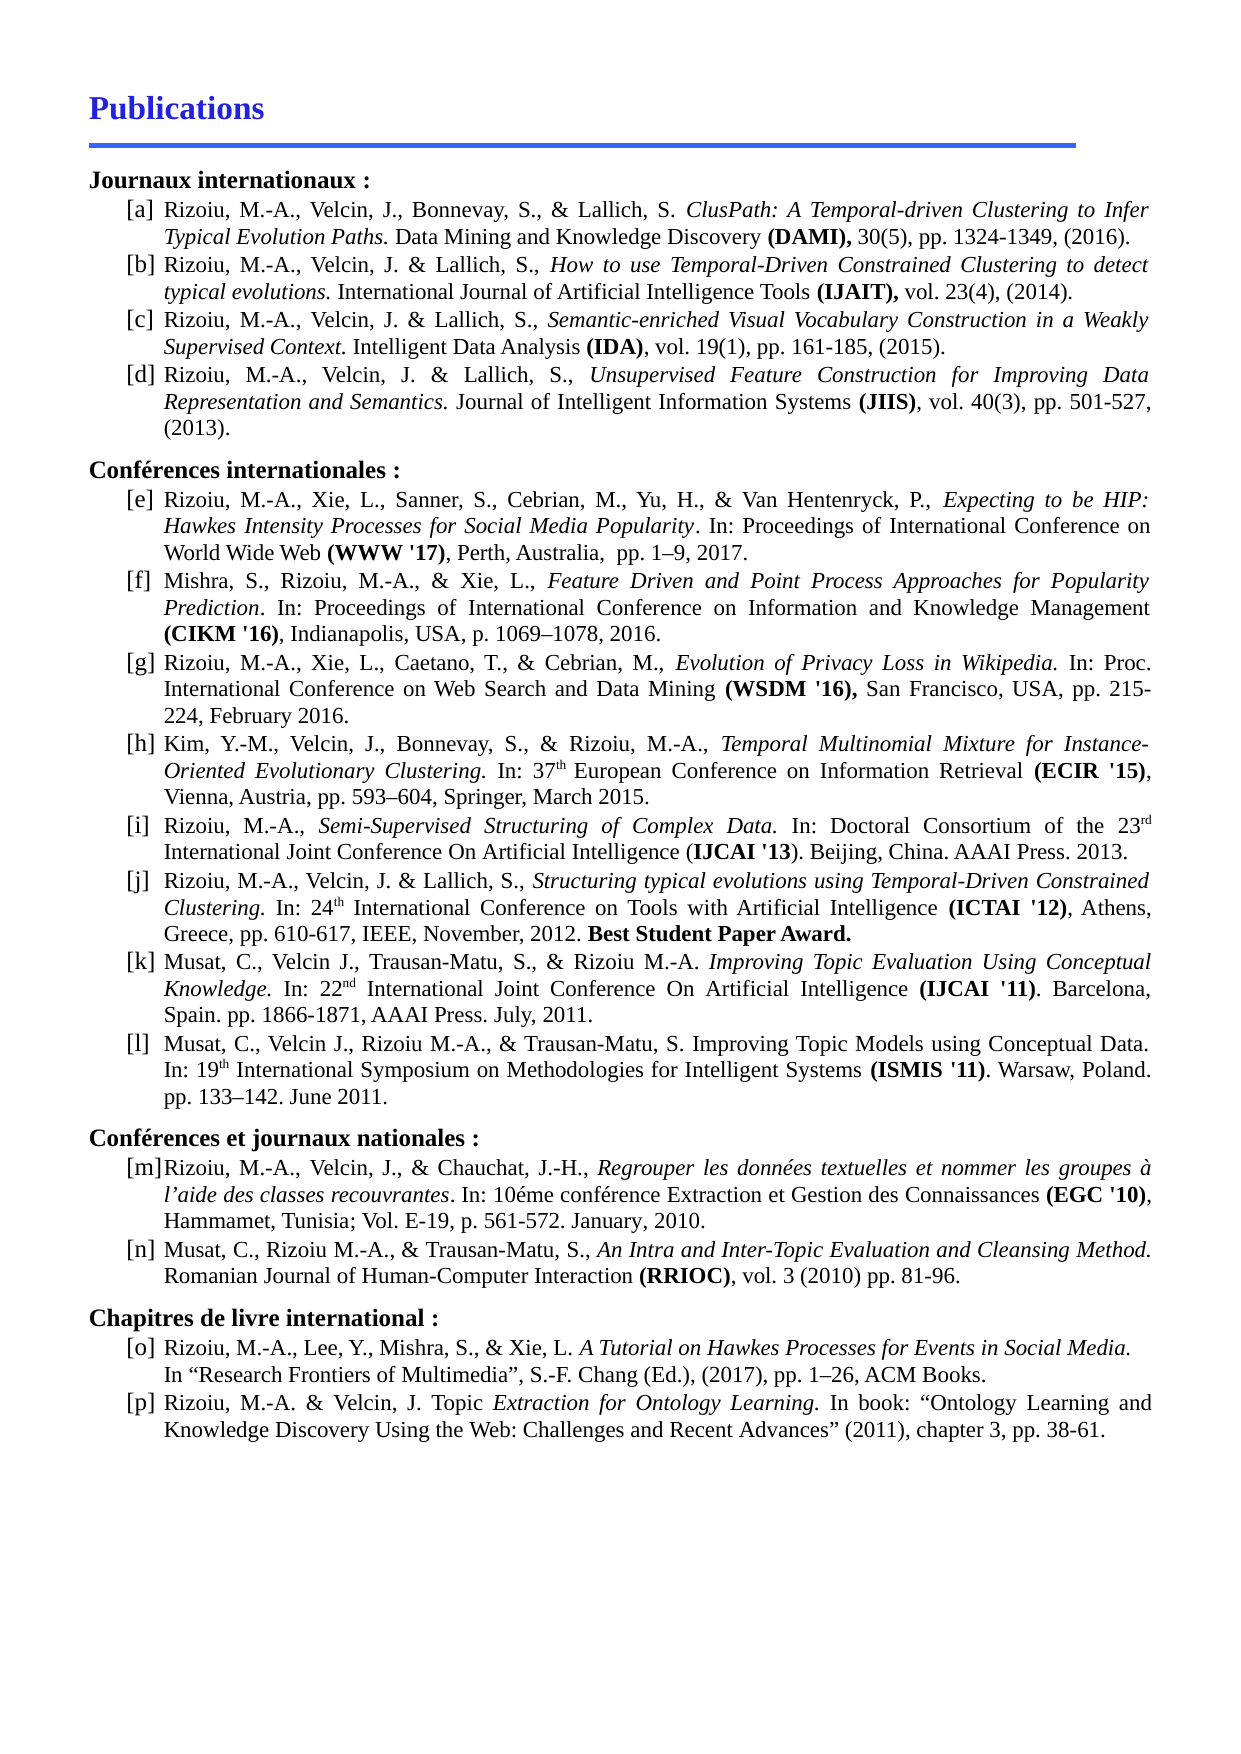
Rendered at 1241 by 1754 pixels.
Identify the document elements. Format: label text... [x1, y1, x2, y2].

list Rizoiu, M.-A., Velcin, J., & Chauchat, J.-H., Regrouper les données textuelles et nommer les groupes à l’aide des classes recouvrantes. In: 10éme conférence Extraction et Gestion des Connaissances (EGC '10), Hammamet, Tunisia; Vol. E-19, p. 561-572. January, 2010. [126, 1152, 1152, 1234]
list Musat, C., Velcin J., Rizoiu M.-A., & Trausan-Matu, S. Improving Topic Models using Conceptual Data. In: 19th International Symposium on Methodologies for Intelligent Systems (ISMIS '11). Warsaw, Poland. pp. 133–142. June 2011. [126, 1028, 1152, 1109]
text Chapitres de livre international : [88, 1303, 1152, 1332]
list Musat, C., Velcin J., Trausan-Matu, S., & Rizoiu M.-A. Improving Topic Evaluation Using Conceptual Knowledge. In: 22nd International Joint Conference On Artificial Intelligence (IJCAI '11). Barcelona, Spain. pp. 1866-1871, AAAI Press. July, 2011. [126, 946, 1152, 1028]
text Conférences et journaux nationales : [88, 1123, 1152, 1152]
text Publications [88, 88, 1152, 127]
list Mishra, S., Rizoiu, M.-A., & Xie, L., Feature Driven and Point Process Approaches for Popularity Prediction. In: Proceedings of International Conference on Information and Knowledge Management (CIKM '16), Indianapolis, USA, p. 1069–1078, 2016. [126, 565, 1152, 647]
list Rizoiu, M.-A., Velcin, J. & Lallich, S., Semantic-enriched Visual Vocabulary Construction in a Weakly Supervised Context. Intelligent Data Analysis (IDA), vol. 19(1), pp. 161-185, (2015). [126, 304, 1152, 359]
list Rizoiu, M.-A., Velcin, J. & Lallich, S., Structuring typical evolutions using Temporal-Driven Constrained Clustering. In: 24th International Conference on Tools with Artificial Intelligence (ICTAI '12), Athens, Greece, pp. 610-617, IEEE, November, 2012. Best Student Paper Award. [126, 865, 1152, 946]
list Rizoiu, M.-A. & Velcin, J. Topic Extraction for Ontology Learning. In book: “Ontology Learning and Knowledge Discovery Using the Web: Challenges and Recent Advances” (2011), chapter 3, pp. 38-61. [126, 1387, 1152, 1442]
list Rizoiu, M.-A., Velcin, J. & Lallich, S., Unsupervised Feature Construction for Improving Data Representation and Semantics. Journal of Intelligent Information Systems (JIIS), vol. 40(3), pp. 501-527, (2013). [126, 359, 1152, 441]
text Journaux internationaux : [88, 165, 1152, 194]
list Rizoiu, M.-A., Lee, Y., Mishra, S., & Xie, L. A Tutorial on Hawkes Processes for Events in Social Media. In “Research Frontiers of Multimedia”, S.-F. Chang (Ed.), (2017), pp. 1–26, ACM Books. [126, 1332, 1152, 1387]
list Rizoiu, M.-A., Xie, L., Sanner, S., Cebrian, M., Yu, H., & Van Hentenryck, P., Expecting to be HIP: Hawkes Intensity Processes for Social Media Popularity. In: Proceedings of International Conference on World Wide Web (WWW '17), Perth, Australia, pp. 1–9, 2017. [126, 484, 1152, 565]
list Rizoiu, M.-A., Velcin, J. & Lallich, S., How to use Temporal-Driven Constrained Clustering to detect typical evolutions. International Journal of Artificial Intelligence Tools (IJAIT), vol. 23(4), (2014). [126, 249, 1152, 304]
list Rizoiu, M.-A., Xie, L., Caetano, T., & Cebrian, M., Evolution of Privacy Loss in Wikipedia. In: Proc. International Conference on Web Search and Data Mining (WSDM '16), San Francisco, USA, pp. 215-224, February 2016. [126, 647, 1152, 728]
list Musat, C., Rizoiu M.-A., & Trausan-Matu, S., An Intra and Inter-Topic Evaluation and Cleansing Method. Romanian Journal of Human-Computer Interaction (RRIOC), vol. 3 (2010) pp. 81-96. [126, 1234, 1152, 1289]
list Rizoiu, M.-A., Velcin, J., Bonnevay, S., & Lallich, S. ClusPath: A Temporal-driven Clustering to Infer Typical Evolution Paths. Data Mining and Knowledge Discovery (DAMI), 30(5), pp. 1324-1349, (2016). [126, 194, 1152, 249]
list Rizoiu, M.-A., Semi-Supervised Structuring of Complex Data. In: Doctoral Consortium of the 23rd International Joint Conference On Artificial Intelligence (IJCAI '13). Beijing, China. AAAI Press. 2013. [126, 810, 1152, 865]
list Kim, Y.-M., Velcin, J., Bonnevay, S., & Rizoiu, M.-A., Temporal Multinomial Mixture for Instance-Oriented Evolutionary Clustering. In: 37th European Conference on Information Retrieval (ECIR '15), Vienna, Austria, pp. 593–604, Springer, March 2015. [126, 728, 1152, 810]
text Conférences internationales : [88, 455, 1152, 484]
